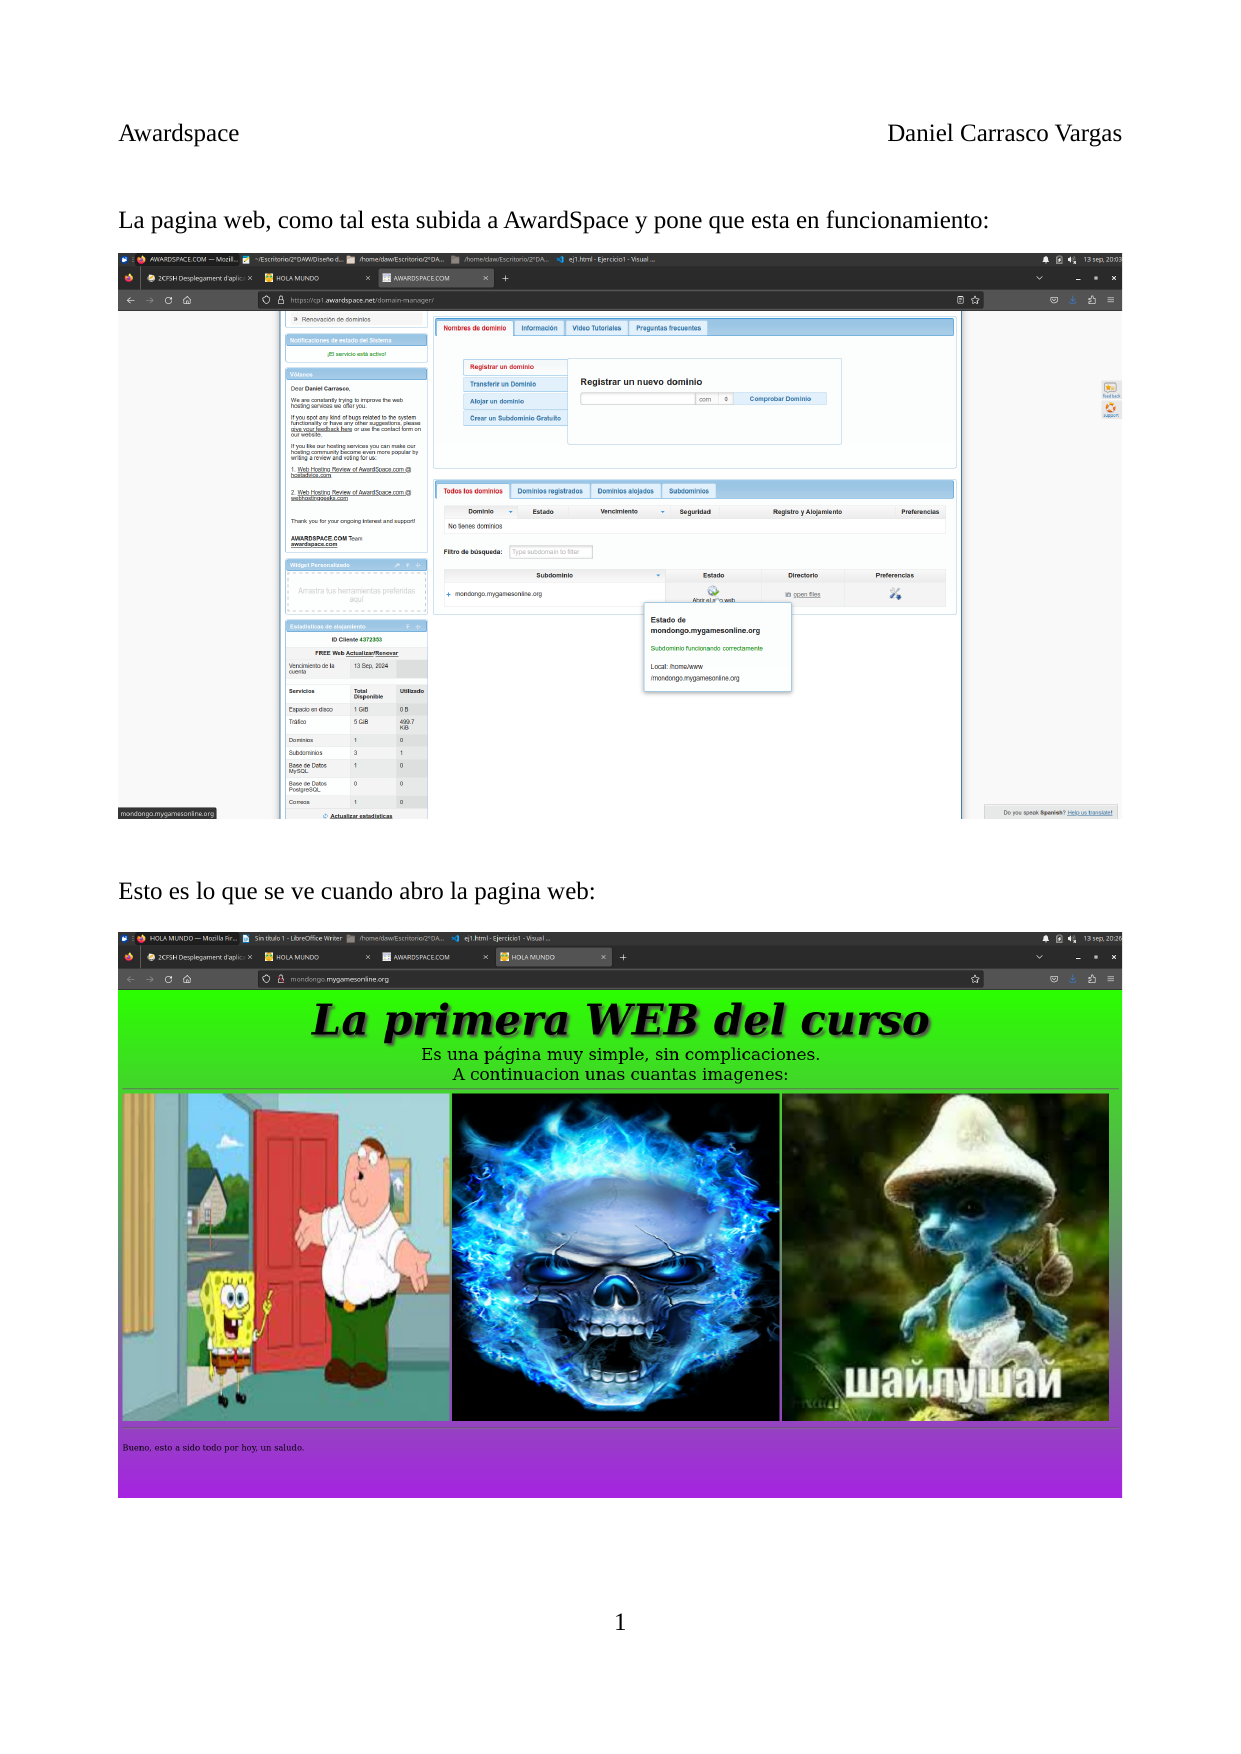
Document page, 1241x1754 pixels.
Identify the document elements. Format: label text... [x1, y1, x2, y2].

picture [118, 932, 1123, 1498]
text Esto es lo que se ve cuando abro la pagina web: [118, 876, 1122, 905]
text La pagina web, como tal esta subida a AwardSpace y pone que esta en funcionamiento: [118, 205, 1122, 234]
picture [118, 253, 1123, 819]
